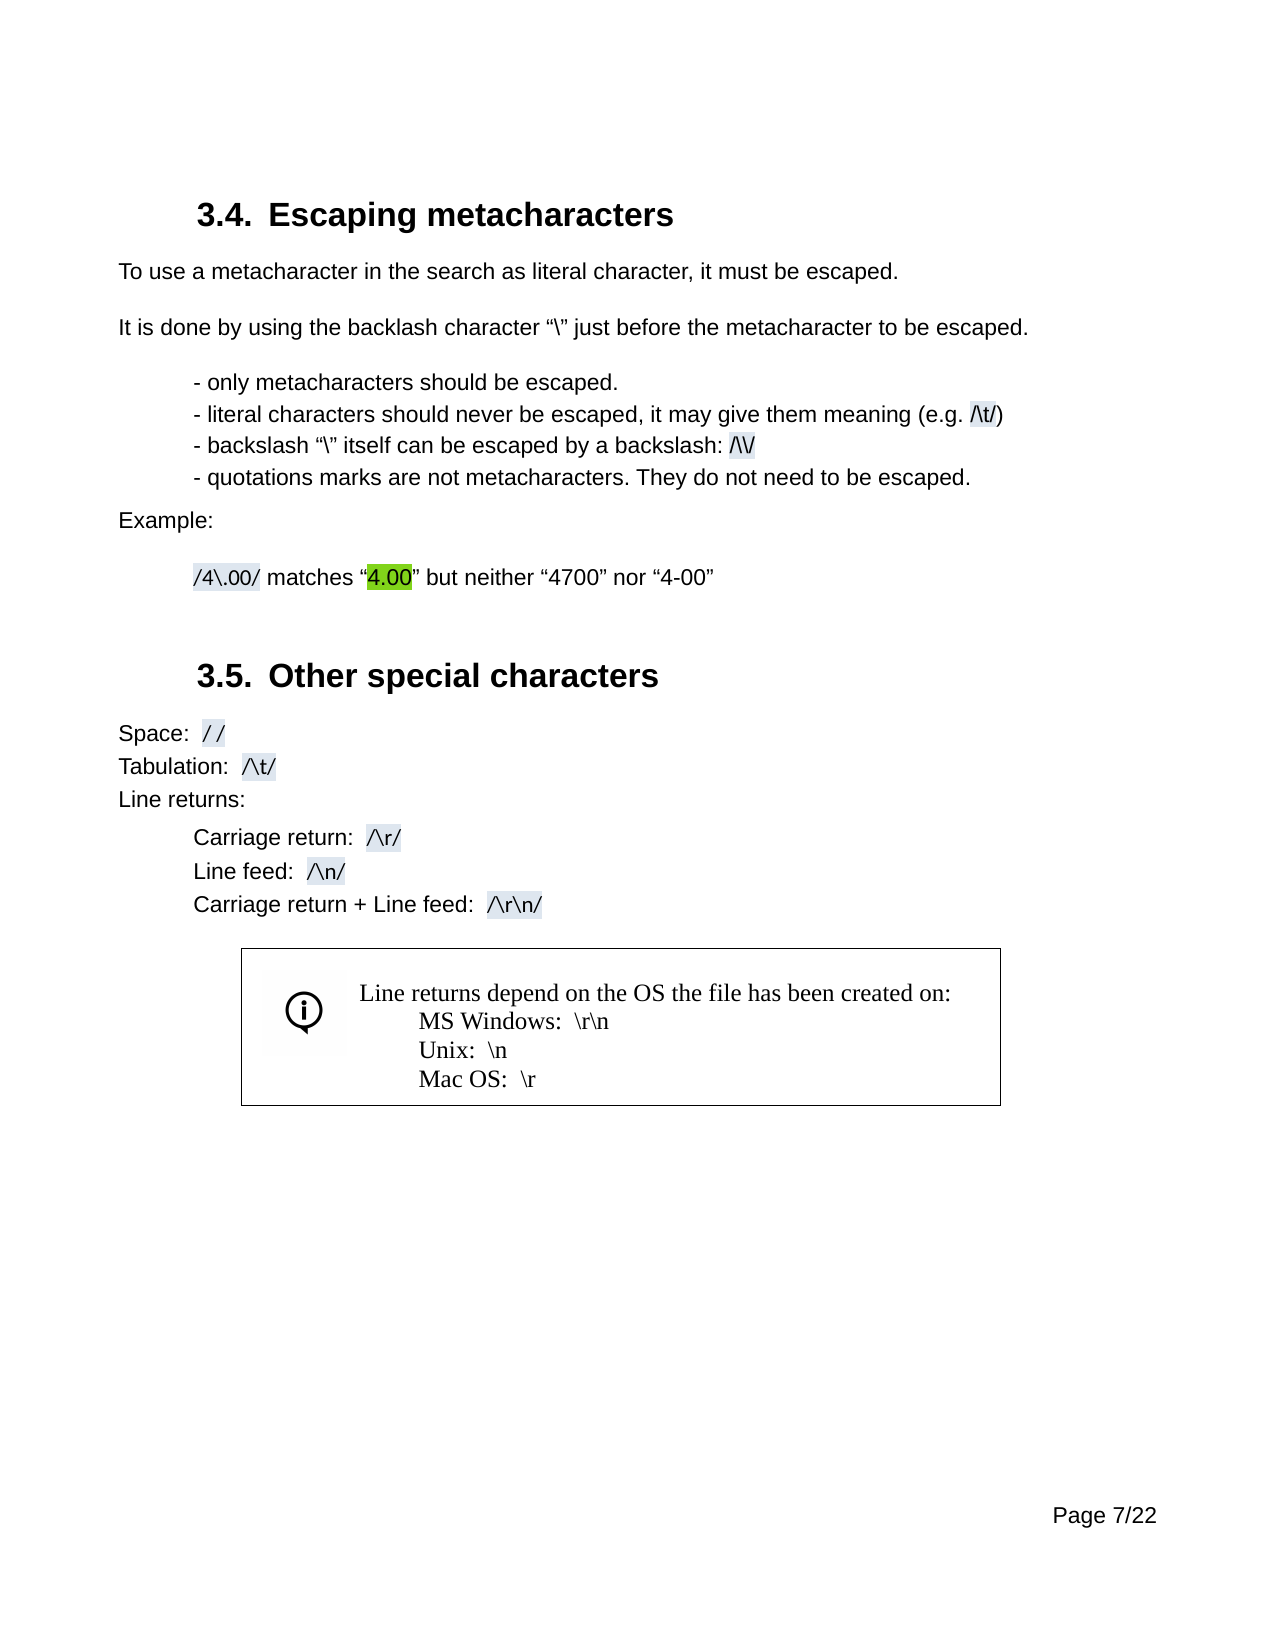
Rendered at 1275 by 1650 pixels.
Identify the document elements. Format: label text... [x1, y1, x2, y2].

picture [262, 970, 347, 1056]
subtitle Tabulation: /\t/ [118, 752, 1157, 781]
subtitle - quotations marks are not metacharacters. They do not need to be escaped. [193, 464, 1157, 490]
subtitle - backslash “\” itself can be escaped by a backslash: /\\/ [193, 432, 1157, 459]
subtitle - literal characters should never be escaped, it may give them meaning (e.g. /\t/) [193, 401, 1157, 427]
subtitle Example: [118, 507, 1157, 533]
subtitle It is done by using the backlash character “\” just before the metacharacter to be escaped. [118, 313, 1157, 340]
subtitle To use a metacharacter in the search as literal character, it must be escaped. [118, 258, 1157, 284]
subtitle /4\.00/ matches “4.00” but neither “4700” nor “4-00” [193, 563, 1157, 591]
subtitle Other special characters [197, 656, 1157, 695]
subtitle Carriage return + Line feed: /\r\n/ [118, 891, 1157, 919]
subtitle Carriage return: /\r/ [118, 823, 1157, 852]
subtitle Line returns: [118, 786, 1157, 812]
subtitle Line feed: /\n/ [118, 857, 1157, 885]
subtitle Space: / / [118, 719, 1157, 747]
subtitle - only metacharacters should be escaped. [193, 369, 1157, 396]
subtitle Escaping metacharacters [197, 195, 1157, 233]
